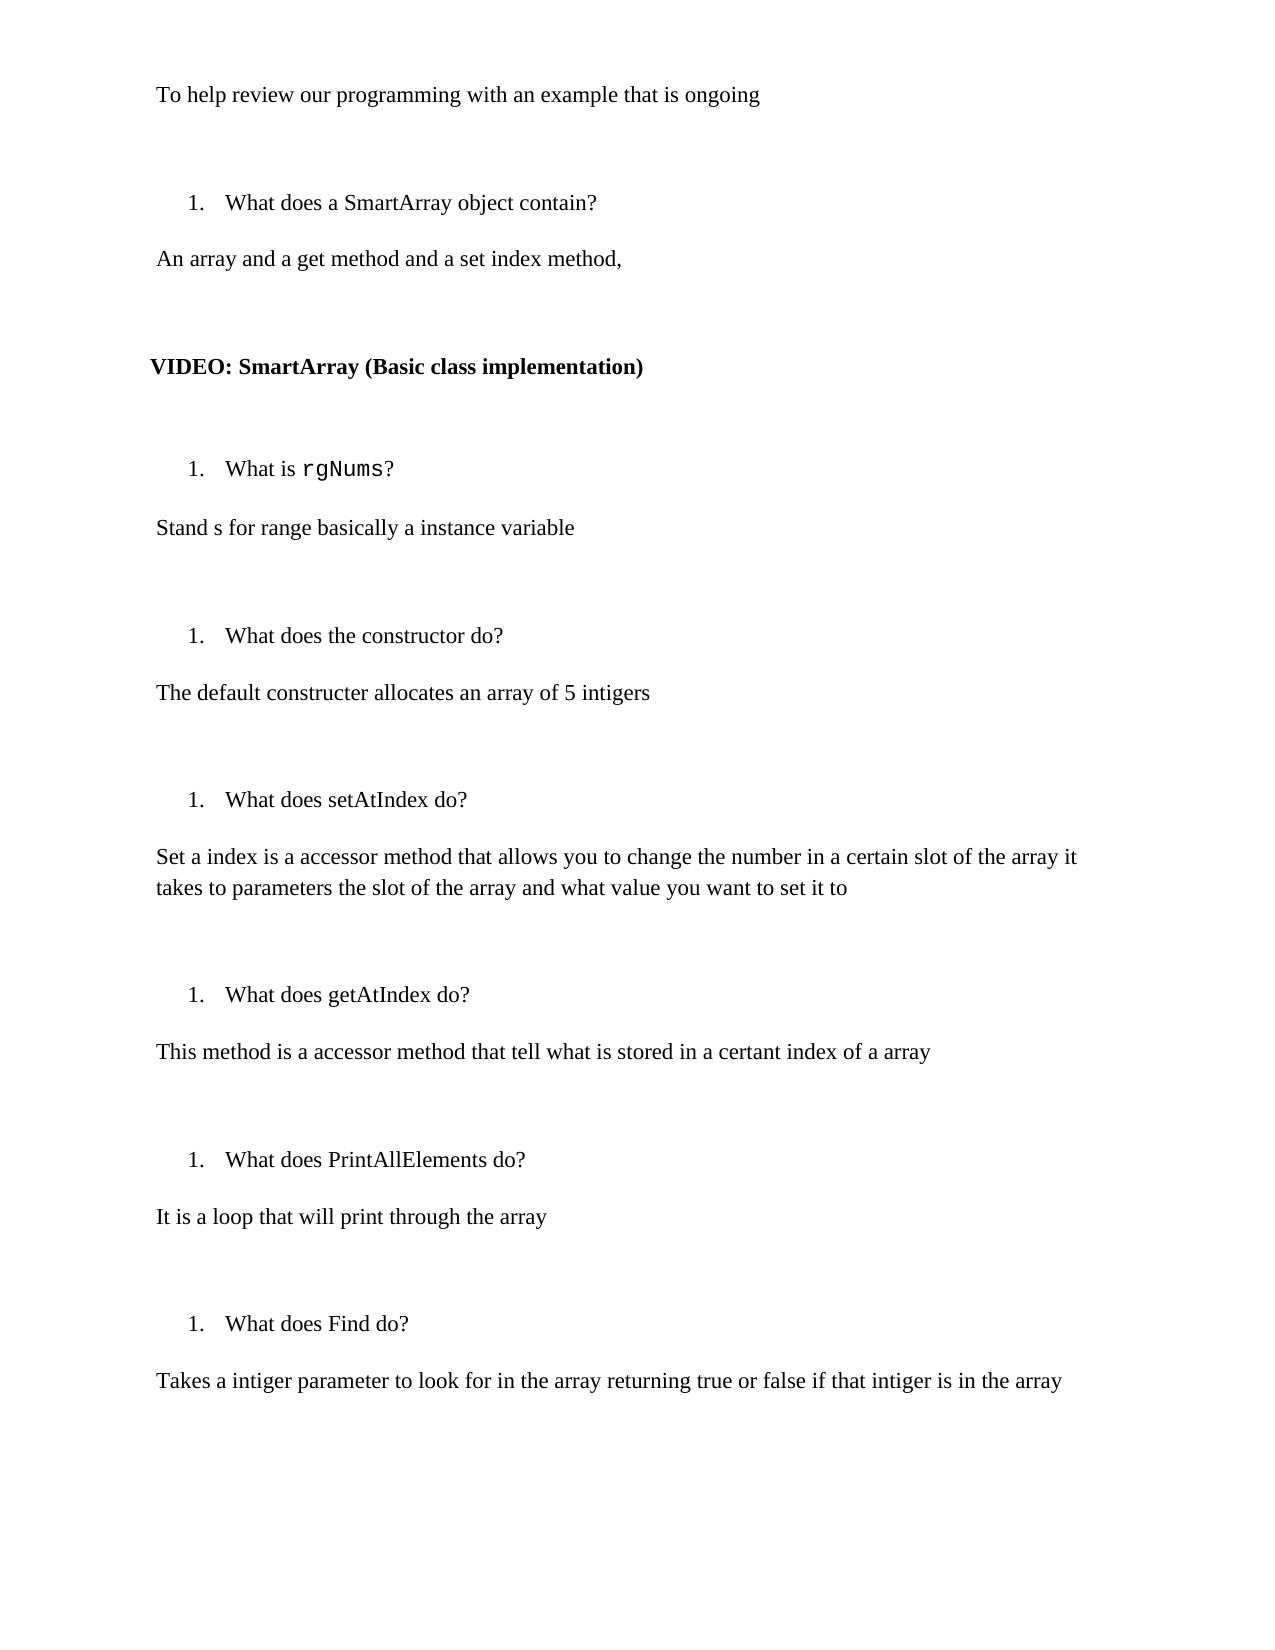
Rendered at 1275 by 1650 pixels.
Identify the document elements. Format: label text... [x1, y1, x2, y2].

list What does the constructor do? [187, 622, 1125, 648]
table_header This method is a accessor method that tell what is stored in a certant index of a array [150, 1033, 1125, 1095]
table_header It is a loop that will print through the array [150, 1197, 1125, 1259]
table_header Stand s for range basically a instance variable [150, 509, 1125, 571]
table_header An array and a get method and a set index method, [150, 240, 1125, 302]
table_header Set a index is a accessor method that allows you to change the number in a certain slot of the array it takes to parameters the slot of the array and what value you want to set it to [150, 838, 1125, 930]
list What does getAtIndex do? [187, 981, 1125, 1008]
list What does setAtIndex do? [187, 787, 1125, 813]
list What does Find do? [187, 1311, 1125, 1337]
table_header To help review our programming with an example that is ongoing [150, 75, 1125, 137]
list What is rgNums? [187, 455, 1125, 483]
table_header Takes a intiger parameter to look for in the array returning true or false if that intiger is in the array [150, 1362, 1125, 1424]
list What does a SmartArray object contain? [187, 188, 1125, 215]
table_header The default constructer allocates an array of 5 intigers [150, 673, 1125, 736]
list What does PrintAllElements do? [187, 1146, 1125, 1172]
text VIDEO: SmartArray (Basic class implementation) [150, 353, 1125, 379]
